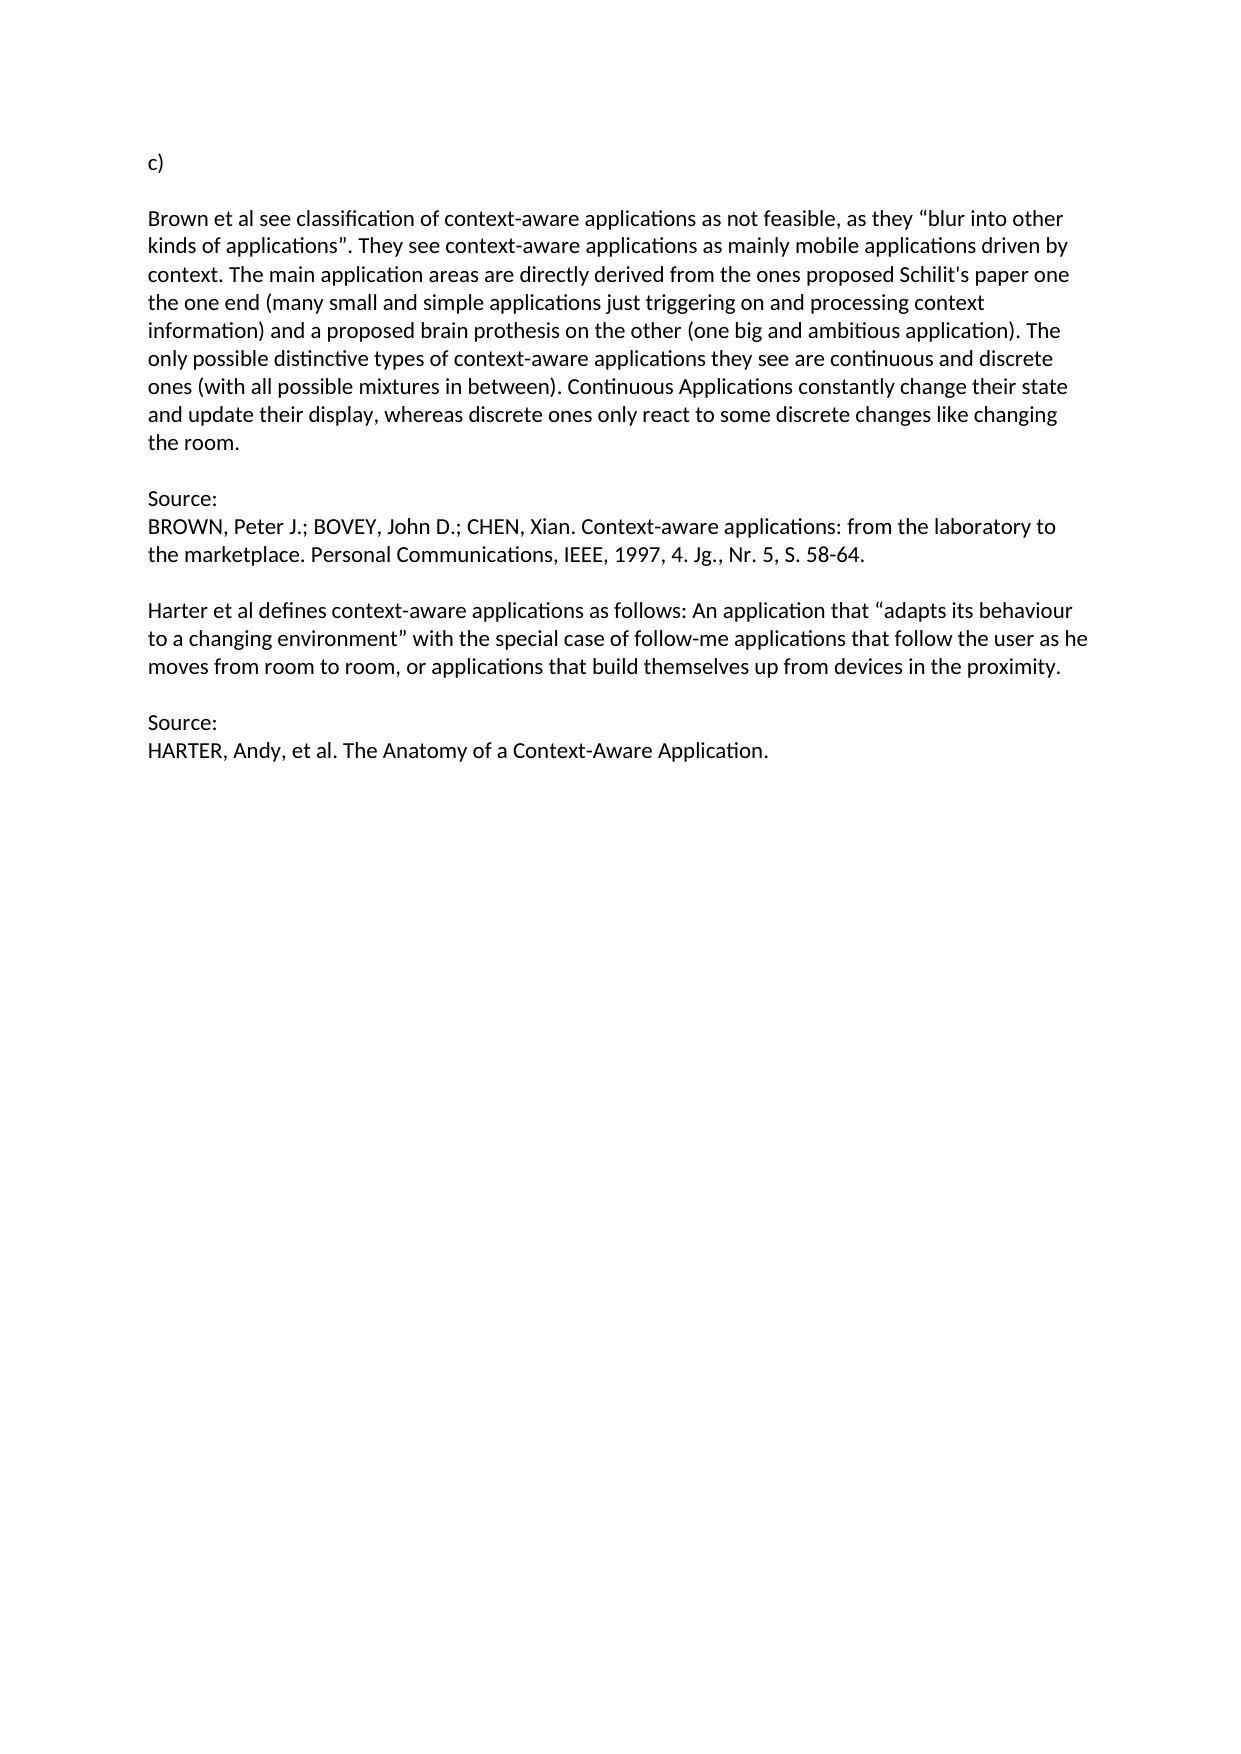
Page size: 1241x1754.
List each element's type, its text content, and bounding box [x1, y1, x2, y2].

text Source: [148, 708, 1093, 736]
text Brown et al see classification of context-aware applications as not feasible, as they “blur into other kinds of applications”. They see context-aware applications as mainly mobile applications driven by context. The main application areas are directly derived from the ones proposed Schilit's paper one the one end (many small and simple applications just triggering on and processing context information) and a proposed brain prothesis on the other (one big and ambitious application). The only possible distinctive types of context-aware applications they see are continuous and discrete ones (with all possible mixtures in between). Continuous Applications constantly change their state and update their display, whereas discrete ones only react to some discrete changes like changing the room. [148, 204, 1093, 456]
text HARTER, Andy, et al. The Anatomy of a Context-Aware Application. [148, 736, 1093, 764]
text Source: [148, 484, 1093, 512]
text BROWN, Peter J.; BOVEY, John D.; CHEN, Xian. Context-aware applications: from the laboratory to the marketplace. Personal Communications, IEEE, 1997, 4. Jg., Nr. 5, S. 58-64. [148, 512, 1093, 568]
text Harter et al defines context-aware applications as follows: An application that “adapts its behaviour to a changing environment” with the special case of follow-me applications that follow the user as he moves from room to room, or applications that build themselves up from devices in the proximity. [148, 596, 1093, 680]
text c) [148, 148, 1093, 176]
